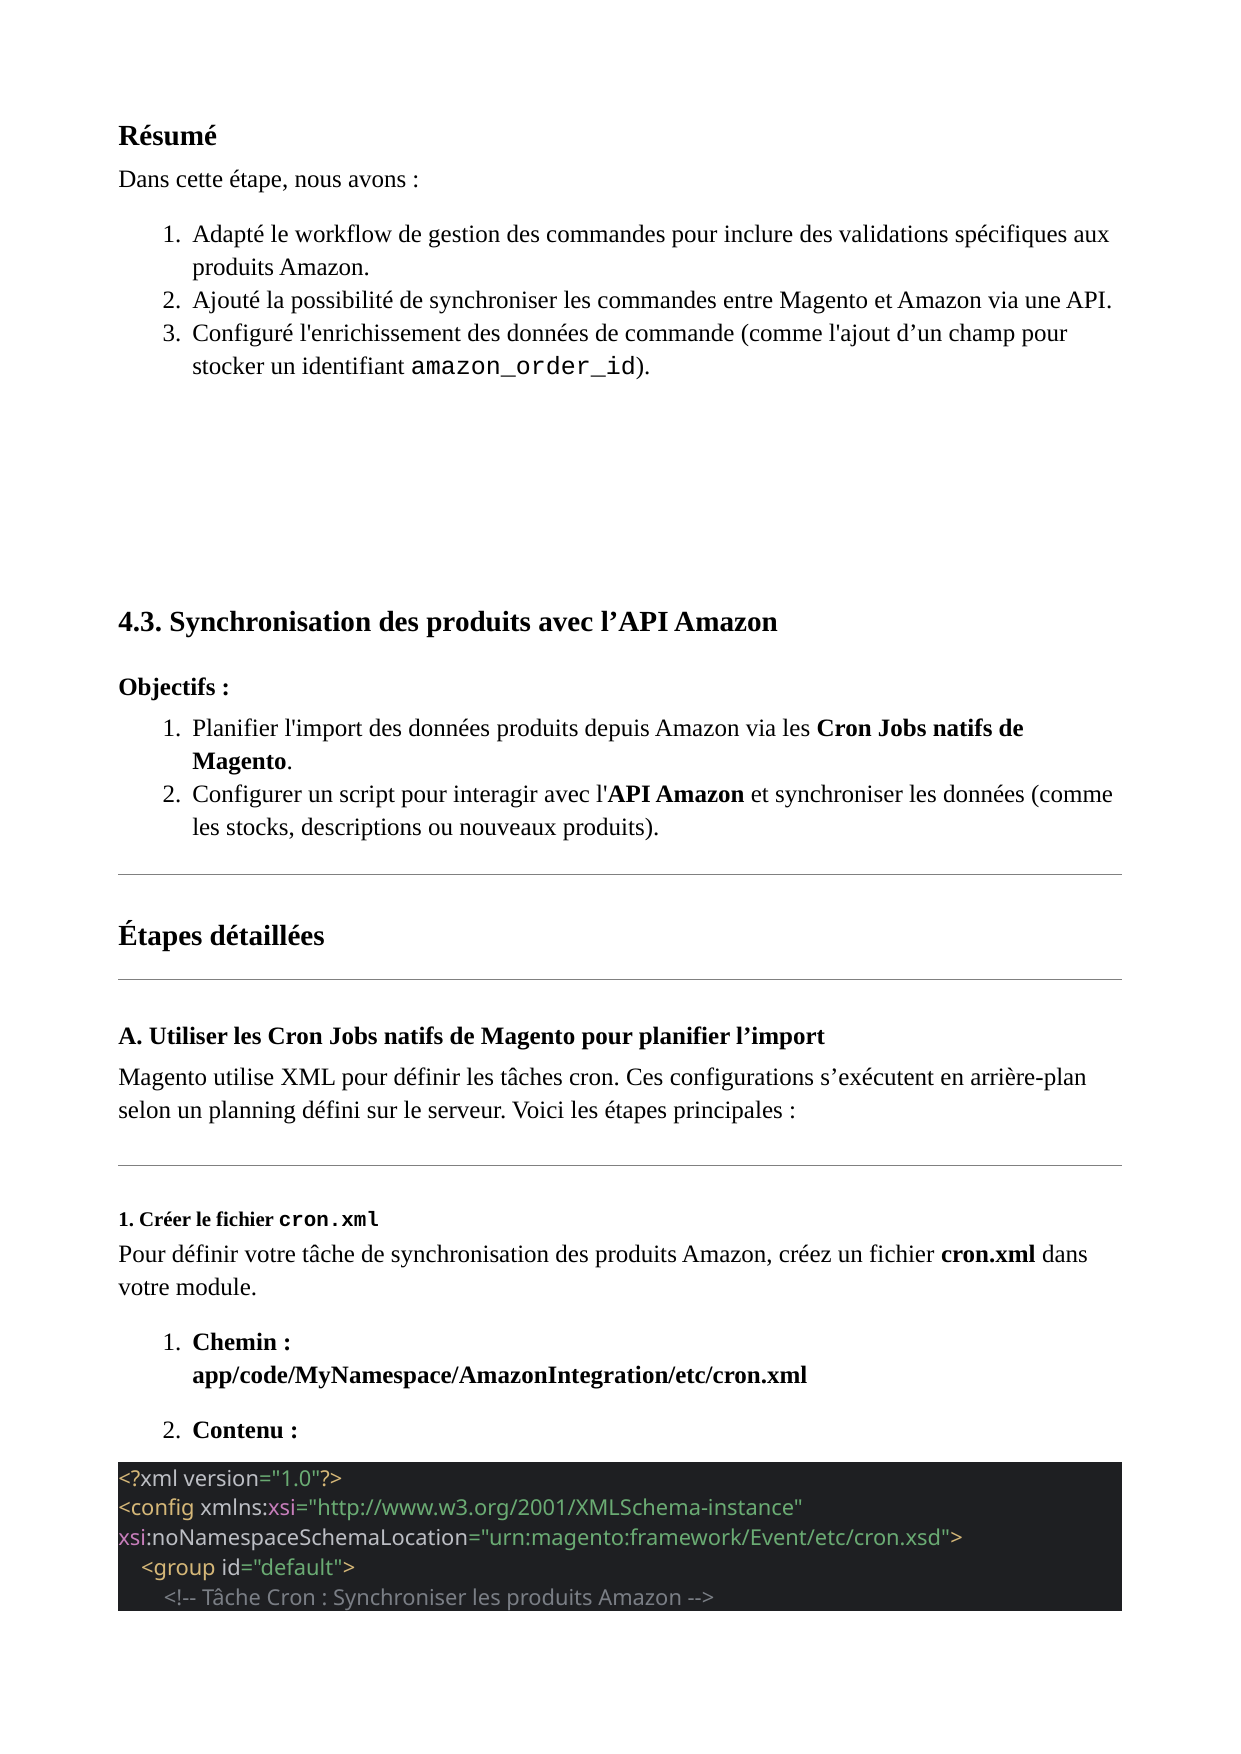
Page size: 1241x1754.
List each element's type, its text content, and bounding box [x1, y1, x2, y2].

subtitle Objectifs : [118, 672, 1122, 700]
list Adapté le workflow de gestion des commandes pour inclure des validations spécifiques aux produits Amazon. [162, 219, 1122, 281]
subtitle 4.3. Synchronisation des produits avec l’API Amazon [118, 604, 1122, 637]
subtitle 1. Créer le fichier cron.xml [118, 1207, 1122, 1233]
list Configuré l'enrichissement des données de commande (comme l'ajout d’un champ pour stocker un identifiant amazon_order_id). [162, 318, 1122, 382]
list Ajouté la possibilité de synchroniser les commandes entre Magento et Amazon via une API. [162, 285, 1122, 314]
subtitle A. Utiliser les Cron Jobs natifs de Magento pour planifier l’import [118, 1021, 1122, 1050]
text <?xml version="1.0"?> <config xmlns:xsi="http://www.w3.org/2001/XMLSchema-instance" xsi:noNamespaceSchemaLocation="urn:magento:framework/Event/etc/cron.xsd"> <group id="default"> <!-- Tâche Cron : Synchroniser les produits Amazon --> [118, 1462, 1122, 1611]
text Dans cette étape, nous avons : [118, 164, 1122, 193]
text Magento utilise XML pour définir les tâches cron. Ces configurations s’exécutent en arrière-plan selon un planning défini sur le serveur. Voici les étapes principales : [118, 1062, 1122, 1124]
list Contenu : [162, 1415, 1122, 1444]
text Pour définir votre tâche de synchronisation des produits Amazon, créez un fichier cron.xml dans votre module. [118, 1239, 1122, 1301]
subtitle Étapes détaillées [118, 918, 1122, 952]
list Planifier l'import des données produits depuis Amazon via les Cron Jobs natifs de Magento. [162, 713, 1122, 774]
subtitle Résumé [118, 118, 1122, 152]
list Chemin : app/code/MyNamespace/AmazonIntegration/etc/cron.xml [162, 1327, 1122, 1389]
list Configurer un script pour interagir avec l'API Amazon et synchroniser les données (comme les stocks, descriptions ou nouveaux produits). [162, 779, 1122, 841]
